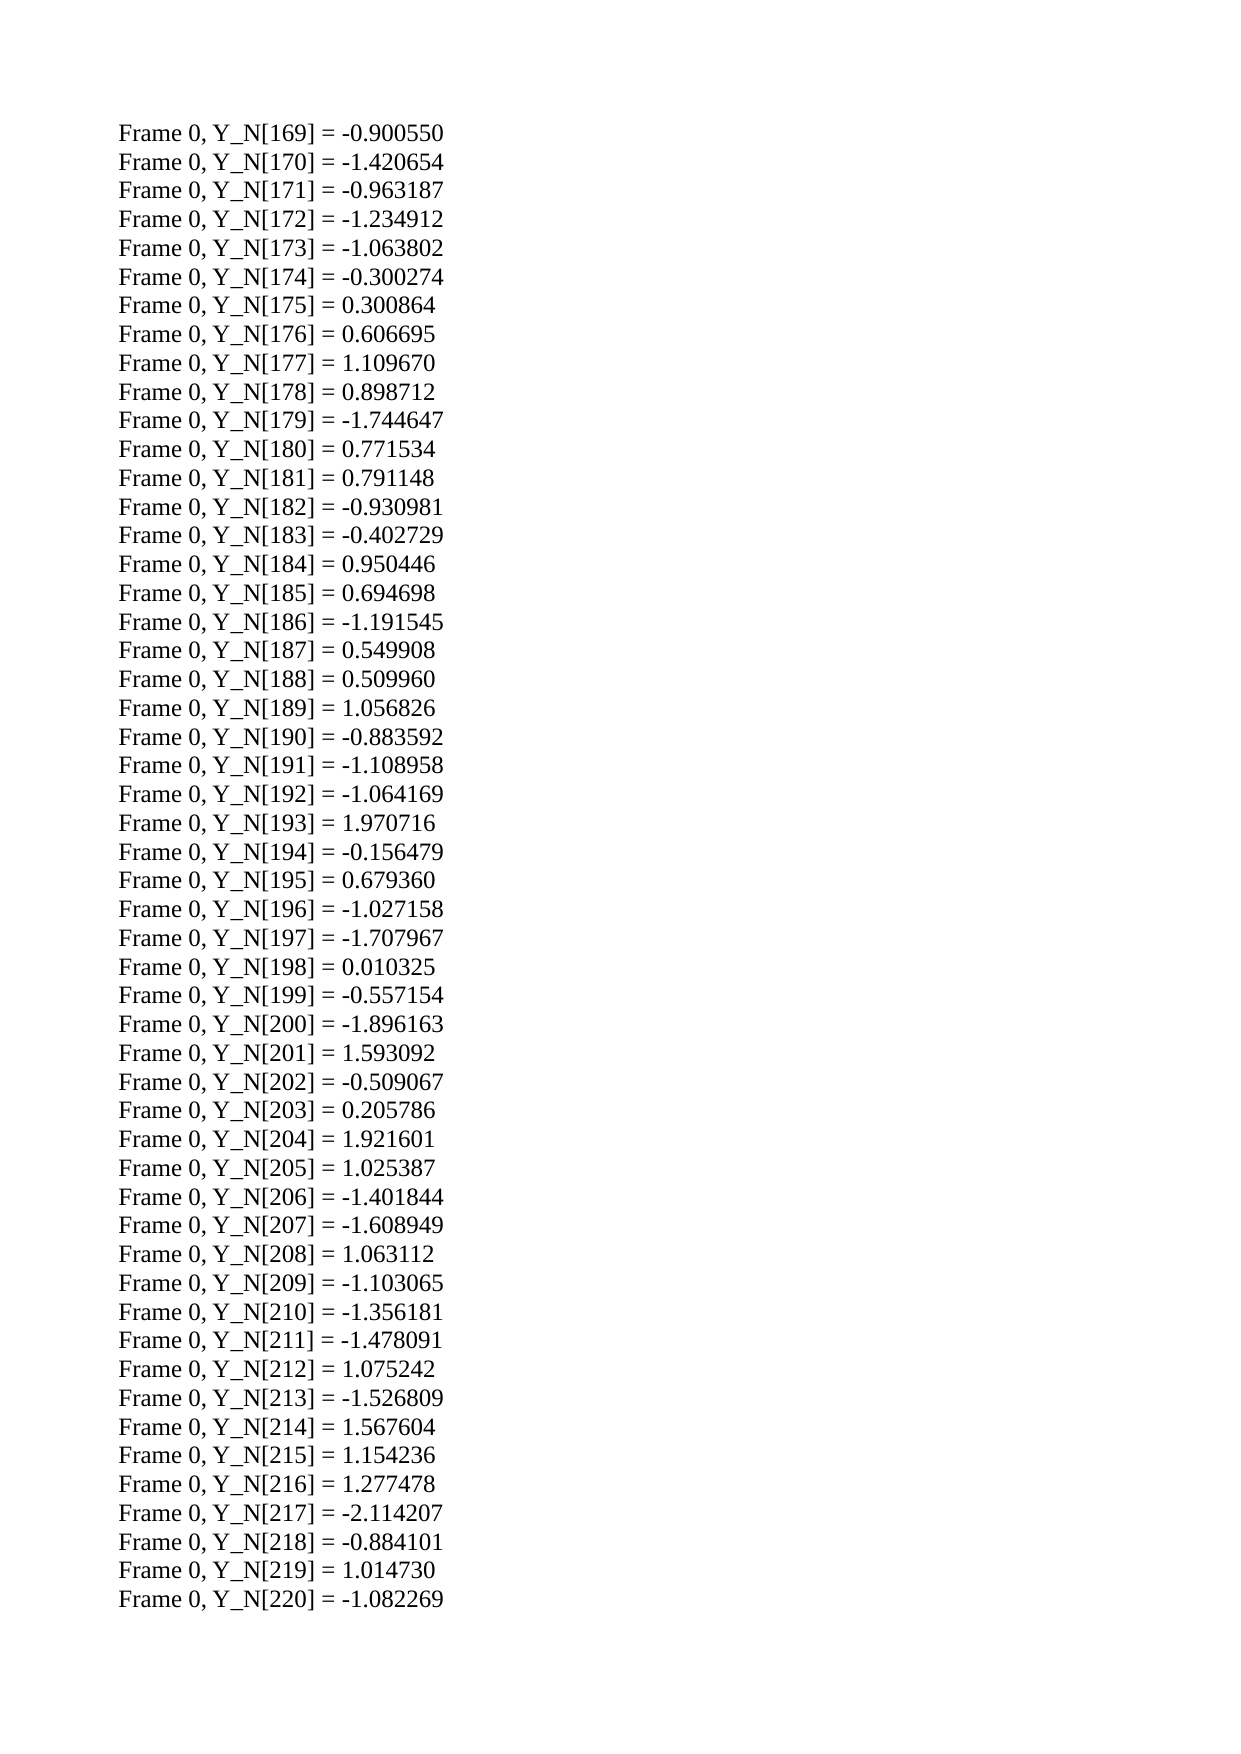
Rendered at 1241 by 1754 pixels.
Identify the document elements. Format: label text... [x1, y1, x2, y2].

text Frame 0, Y_N[191] = -1.108958 [118, 751, 1122, 779]
text Frame 0, Y_N[192] = -1.064169 [118, 779, 1122, 808]
text Frame 0, Y_N[217] = -2.114207 [118, 1498, 1122, 1527]
text Frame 0, Y_N[175] = 0.300864 [118, 291, 1122, 319]
text Frame 0, Y_N[182] = -0.930981 [118, 492, 1122, 521]
text Frame 0, Y_N[215] = 1.154236 [118, 1441, 1122, 1469]
text Frame 0, Y_N[210] = -1.356181 [118, 1297, 1122, 1326]
text Frame 0, Y_N[202] = -0.509067 [118, 1067, 1122, 1096]
text Frame 0, Y_N[183] = -0.402729 [118, 521, 1122, 549]
text Frame 0, Y_N[220] = -1.082269 [118, 1584, 1122, 1613]
text Frame 0, Y_N[201] = 1.593092 [118, 1038, 1122, 1067]
text Frame 0, Y_N[206] = -1.401844 [118, 1182, 1122, 1211]
text Frame 0, Y_N[200] = -1.896163 [118, 1009, 1122, 1038]
text Frame 0, Y_N[172] = -1.234912 [118, 204, 1122, 233]
text Frame 0, Y_N[169] = -0.900550 [118, 118, 1122, 147]
text Frame 0, Y_N[193] = 1.970716 [118, 808, 1122, 837]
text Frame 0, Y_N[176] = 0.606695 [118, 319, 1122, 348]
text Frame 0, Y_N[214] = 1.567604 [118, 1412, 1122, 1441]
text Frame 0, Y_N[179] = -1.744647 [118, 406, 1122, 434]
text Frame 0, Y_N[216] = 1.277478 [118, 1469, 1122, 1498]
text Frame 0, Y_N[180] = 0.771534 [118, 434, 1122, 463]
text Frame 0, Y_N[185] = 0.694698 [118, 578, 1122, 607]
text Frame 0, Y_N[188] = 0.509960 [118, 664, 1122, 693]
text Frame 0, Y_N[171] = -0.963187 [118, 176, 1122, 204]
text Frame 0, Y_N[177] = 1.109670 [118, 348, 1122, 377]
text Frame 0, Y_N[187] = 0.549908 [118, 636, 1122, 664]
text Frame 0, Y_N[170] = -1.420654 [118, 147, 1122, 176]
text Frame 0, Y_N[195] = 0.679360 [118, 866, 1122, 894]
text Frame 0, Y_N[173] = -1.063802 [118, 233, 1122, 262]
text Frame 0, Y_N[189] = 1.056826 [118, 693, 1122, 722]
text Frame 0, Y_N[212] = 1.075242 [118, 1354, 1122, 1383]
text Frame 0, Y_N[178] = 0.898712 [118, 377, 1122, 406]
text Frame 0, Y_N[205] = 1.025387 [118, 1153, 1122, 1182]
text Frame 0, Y_N[186] = -1.191545 [118, 607, 1122, 636]
text Frame 0, Y_N[204] = 1.921601 [118, 1124, 1122, 1153]
text Frame 0, Y_N[219] = 1.014730 [118, 1556, 1122, 1584]
text Frame 0, Y_N[203] = 0.205786 [118, 1096, 1122, 1124]
text Frame 0, Y_N[198] = 0.010325 [118, 952, 1122, 981]
text Frame 0, Y_N[181] = 0.791148 [118, 463, 1122, 492]
text Frame 0, Y_N[211] = -1.478091 [118, 1326, 1122, 1354]
text Frame 0, Y_N[174] = -0.300274 [118, 262, 1122, 291]
text Frame 0, Y_N[218] = -0.884101 [118, 1527, 1122, 1556]
text Frame 0, Y_N[207] = -1.608949 [118, 1211, 1122, 1239]
text Frame 0, Y_N[184] = 0.950446 [118, 549, 1122, 578]
text Frame 0, Y_N[194] = -0.156479 [118, 837, 1122, 866]
text Frame 0, Y_N[197] = -1.707967 [118, 923, 1122, 952]
text Frame 0, Y_N[199] = -0.557154 [118, 981, 1122, 1009]
text Frame 0, Y_N[190] = -0.883592 [118, 722, 1122, 751]
text Frame 0, Y_N[208] = 1.063112 [118, 1239, 1122, 1268]
text Frame 0, Y_N[213] = -1.526809 [118, 1383, 1122, 1412]
text Frame 0, Y_N[196] = -1.027158 [118, 894, 1122, 923]
text Frame 0, Y_N[209] = -1.103065 [118, 1268, 1122, 1297]
